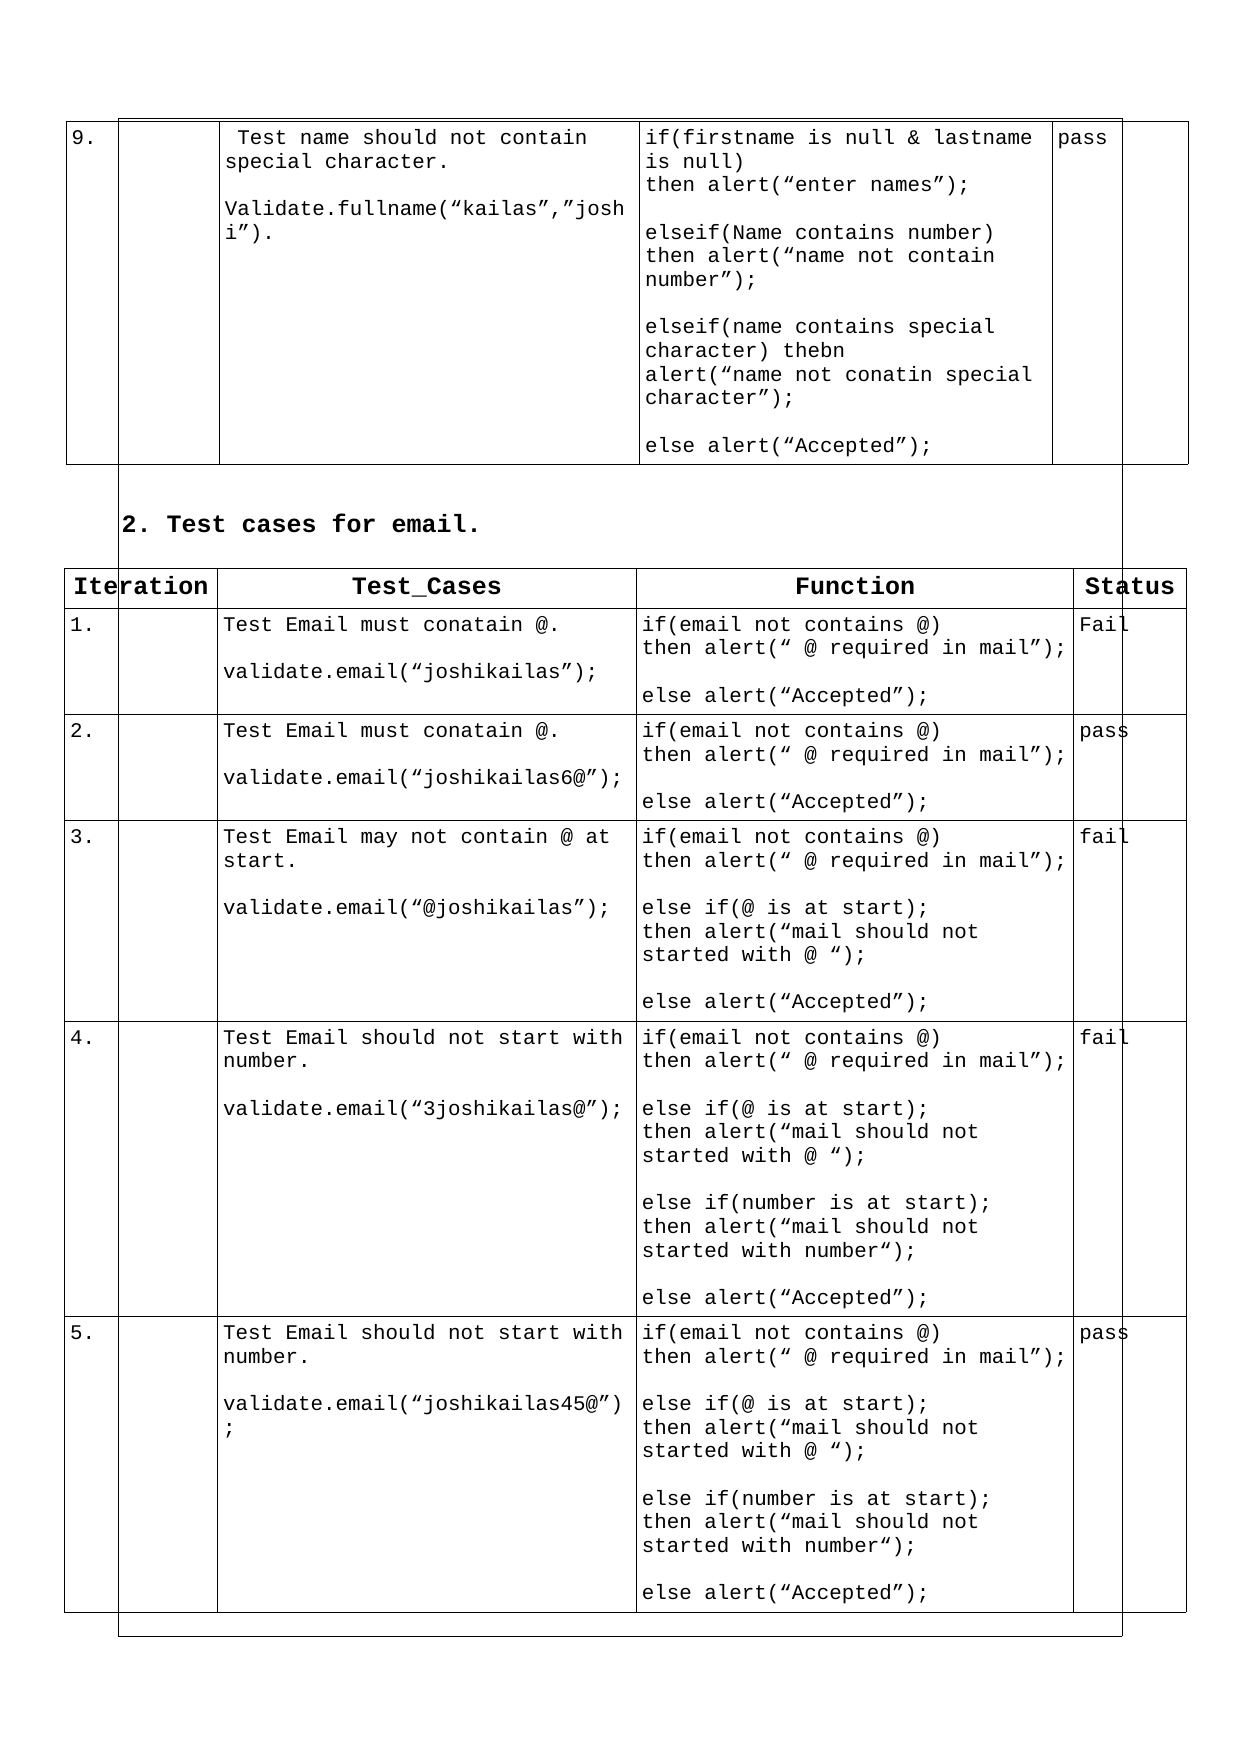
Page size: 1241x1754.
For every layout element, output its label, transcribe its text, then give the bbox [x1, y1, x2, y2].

table_cell fail [1074, 1022, 1122, 1316]
table_cell 3. [65, 821, 118, 1021]
table_cell 1. [65, 609, 118, 714]
table_header Status [1074, 569, 1122, 608]
table_cell pass [1123, 1317, 1186, 1612]
table_cell fail [1123, 821, 1186, 1021]
table_cell pass [1074, 715, 1122, 820]
table_cell [119, 1022, 217, 1316]
table_header Test_Cases [218, 569, 636, 608]
table_cell Test Email must conatain @. validate.email(“joshikailas6@”); [218, 715, 636, 820]
table_cell if(email not contains @) then alert(“ @ required in mail”); else if(@ is at start); then alert(“mail should not started with @ “); else alert(“Accepted”); [637, 821, 1073, 1021]
table_header Function [637, 569, 1073, 608]
table_cell 4. [65, 1022, 118, 1316]
table_cell Test Email should not start with number. validate.email(“joshikailas45@”); [218, 1317, 636, 1612]
table_cell if(email not contains @) then alert(“ @ required in mail”); else if(@ is at start); then alert(“mail should not started with @ “); else if(number is at start); then alert(“mail should not started with number“); else alert(“Accepted”); [637, 1317, 1073, 1612]
table_cell [119, 122, 219, 464]
table_cell if(firstname is null & lastname is null) then alert(“enter names”); elseif(Name contains number) then alert(“name not contain number”); elseif(name contains special character) thebn alert(“name not conatin special character”); else alert(“Accepted”); [640, 122, 1052, 464]
table_cell fail [1123, 1022, 1186, 1316]
table_cell [1123, 122, 1188, 464]
table_cell Test Email should not start with number. validate.email(“3joshikailas@”); [218, 1022, 636, 1316]
table_cell pass [1053, 122, 1122, 464]
table_cell [119, 1317, 217, 1612]
table_cell if(email not contains @) then alert(“ @ required in mail”); else alert(“Accepted”); [637, 715, 1073, 820]
table_cell 2. [65, 715, 118, 820]
table_header Iteration [119, 569, 217, 608]
table_cell Test Email must conatain @. validate.email(“joshikailas”); [218, 609, 636, 714]
table_cell Fail [1074, 609, 1122, 714]
table_cell 5. [65, 1317, 118, 1612]
table_cell [119, 821, 217, 1021]
table_cell if(email not contains @) then alert(“ @ required in mail”); else alert(“Accepted”); [637, 609, 1073, 714]
table_header Status [1123, 569, 1186, 608]
text 2. Test cases for email. [121, 511, 1119, 540]
table_cell 9. [67, 122, 118, 464]
table_cell pass [1123, 715, 1186, 820]
table_cell [119, 715, 217, 820]
table_cell Test Email may not contain @ at start. validate.email(“@joshikailas”); [218, 821, 636, 1021]
table_cell pass [1074, 1317, 1122, 1612]
table_cell Test name should not contain special character. Validate.fullname(“kailas”,”joshi”). [220, 122, 639, 464]
table_cell if(email not contains @) then alert(“ @ required in mail”); else if(@ is at start); then alert(“mail should not started with @ “); else if(number is at start); then alert(“mail should not started with number“); else alert(“Accepted”); [637, 1022, 1073, 1316]
table_cell [119, 609, 217, 714]
table_cell Fail [1123, 609, 1186, 714]
table_cell fail [1074, 821, 1122, 1021]
table_header Iteration [65, 569, 118, 608]
